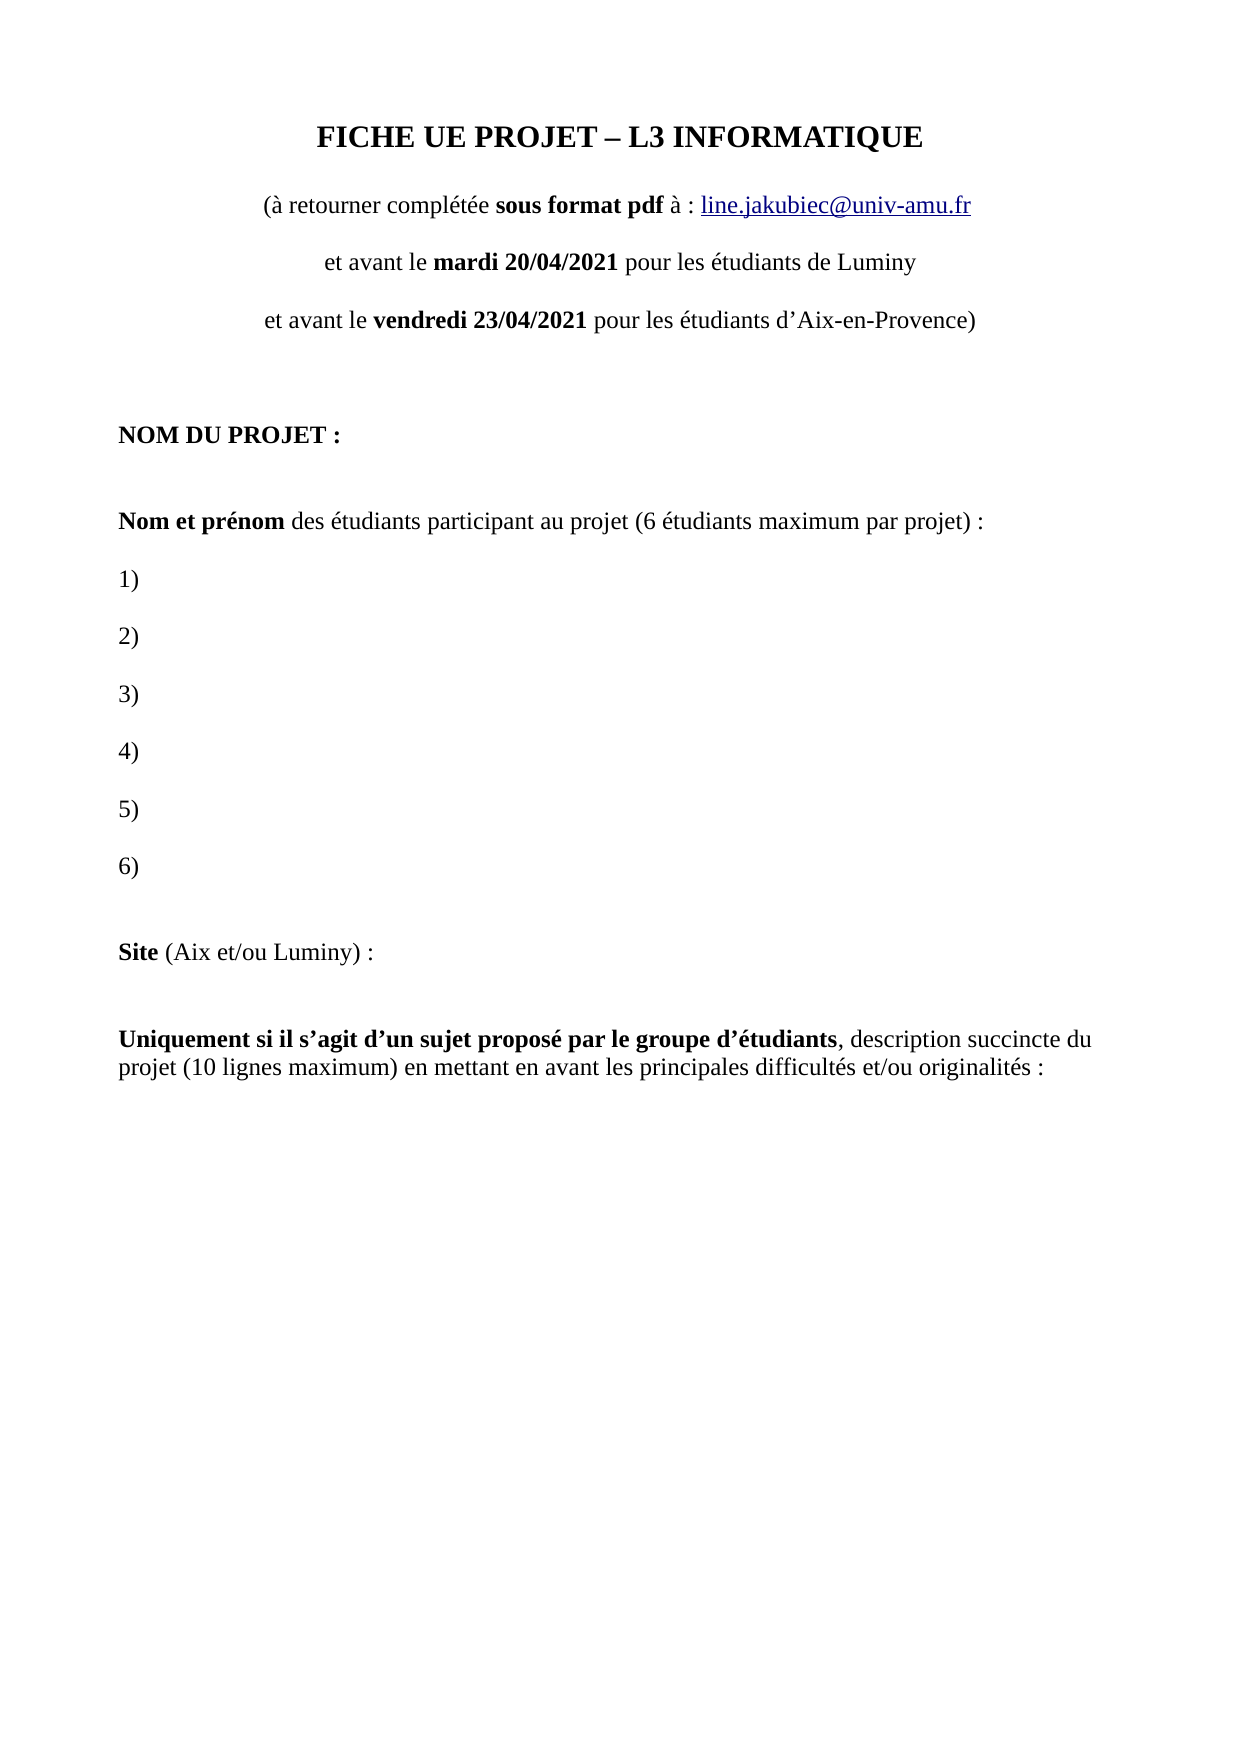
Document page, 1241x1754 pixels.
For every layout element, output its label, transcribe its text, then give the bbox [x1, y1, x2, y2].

text NOM DU PROJET : [118, 420, 1122, 449]
text 2) [118, 621, 1122, 650]
text (à retourner complétée sous format pdf à : line.jakubiec@univ-amu.fr [118, 190, 1122, 219]
text 4) [118, 736, 1122, 765]
text 6) [118, 851, 1122, 880]
text Site (Aix et/ou Luminy) : [118, 937, 1122, 966]
text Uniquement si il s’agit d’un sujet proposé par le groupe d’étudiants, description succincte du projet (10 lignes maximum) en mettant en avant les principales difficultés et/ou originalités : [118, 1024, 1122, 1081]
text 5) [118, 794, 1122, 822]
text et avant le vendredi 23/04/2021 pour les étudiants d’Aix-en-Provence) [118, 305, 1122, 334]
text FICHE UE PROJET – L3 INFORMATIQUE [118, 118, 1122, 154]
text 3) [118, 679, 1122, 707]
text et avant le mardi 20/04/2021 pour les étudiants de Luminy [118, 247, 1122, 276]
text 1) [118, 564, 1122, 592]
text Nom et prénom des étudiants participant au projet (6 étudiants maximum par projet) : [118, 506, 1122, 535]
